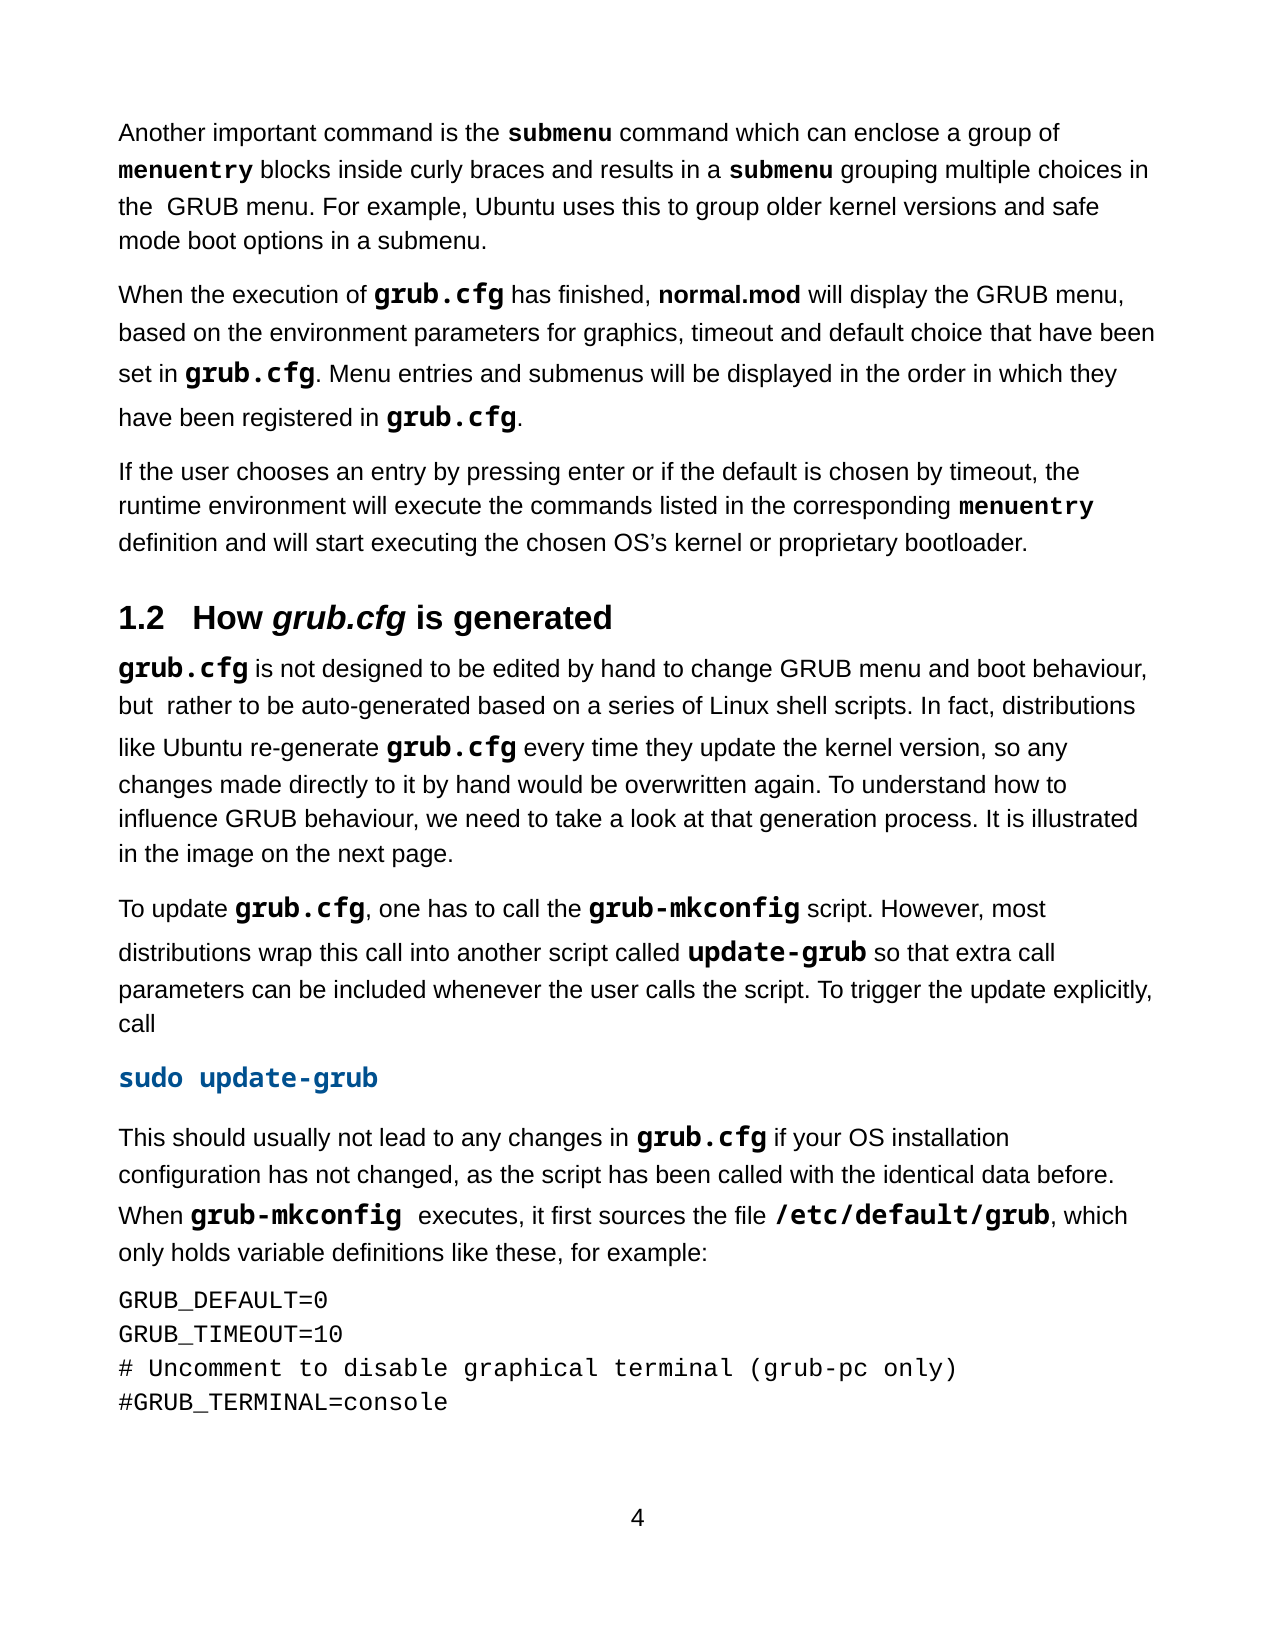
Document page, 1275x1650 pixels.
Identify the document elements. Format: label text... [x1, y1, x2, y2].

text To update grub.cfg, one has to call the grub-mkconfig script. However, most distributions wrap this call into another script called update-grub so that extra call parameters can be included whenever the user calls the script. To trigger the update explicitly, call [118, 888, 1157, 1038]
text This should usually not lead to any changes in grub.cfg if your OS installation configuration has not changed, as the script has been called with the identical data before. When grub-mkconfig executes, it first sources the file /etc/default/grub, which only holds variable definitions like these, for example: [118, 1117, 1157, 1267]
text If the user chooses an entry by pressing enter or if the default is chosen by timeout, the runtime environment will execute the commands listed in the corresponding menuentry definition and will start executing the chosen OS’s kernel or proprietary bootloader. [118, 457, 1157, 556]
text grub.cfg is not designed to be edited by hand to change GRUB menu and boot behaviour, but rather to be auto-generated based on a series of Linux shell scripts. In fact, distributions like Ubuntu re-generate grub.cfg every time they update the kernel version, so any changes made directly to it by hand would be overwritten again. To understand how to influence GRUB behaviour, we need to take a look at that generation process. It is illustrated in the image on the next page. [118, 649, 1157, 868]
text When the execution of grub.cfg has finished, normal.mod will display the GRUB menu, based on the environment parameters for graphics, timeout and default choice that have been set in grub.cfg. Menu entries and submenus will be displayed in the order in which they have been registered in grub.cfg. [118, 275, 1157, 435]
subtitle How grub.cfg is generated [118, 598, 1157, 636]
text sudo update-grub [118, 1058, 1157, 1095]
text GRUB_DEFAULT=0 GRUB_TIMEOUT=10 # Uncomment to disable graphical terminal (grub-pc only) #GRUB_TERMINAL=console [118, 1287, 1157, 1418]
text Another important command is the submenu command which can enclose a group of menuentry blocks inside curly braces and results in a submenu grouping multiple choices in the GRUB menu. For example, Ubuntu uses this to group older kernel versions and safe mode boot options in a submenu. [118, 118, 1157, 255]
